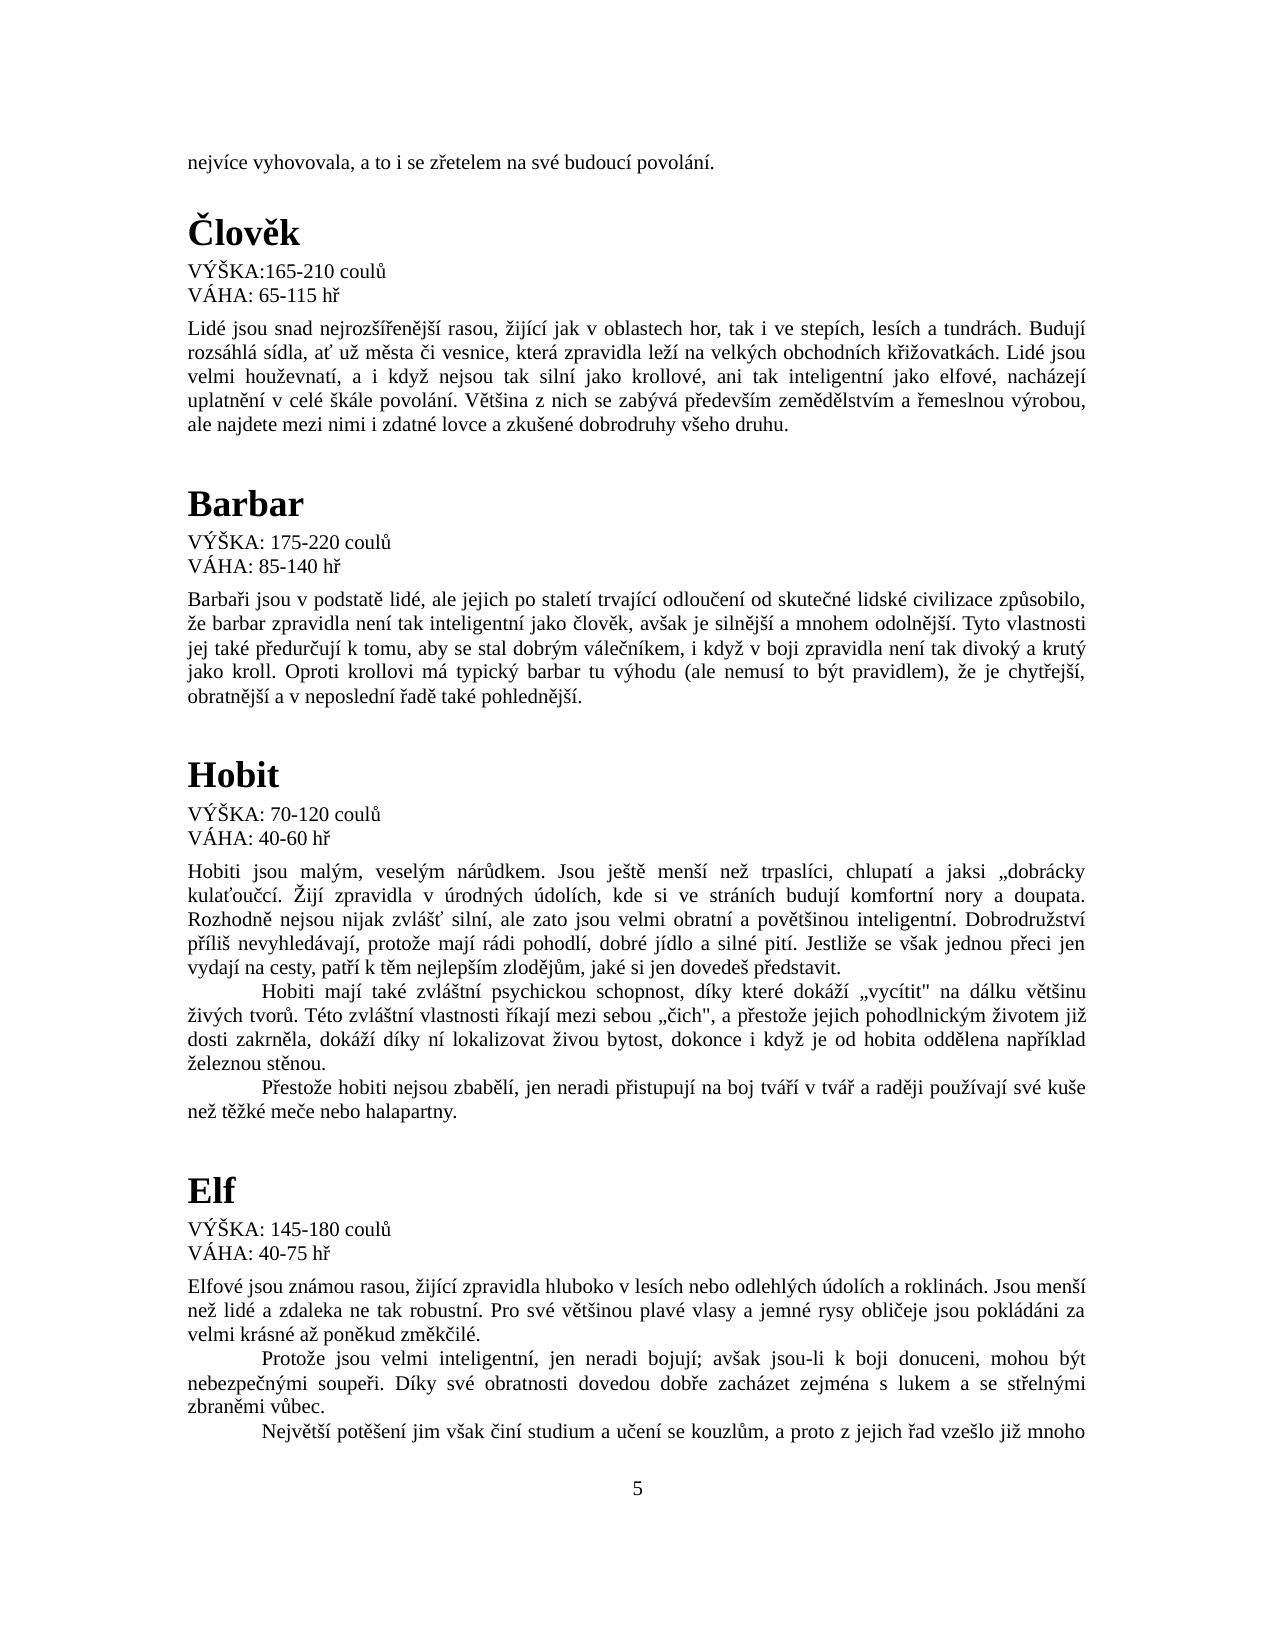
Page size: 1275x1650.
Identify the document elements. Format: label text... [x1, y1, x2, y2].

text Elfové jsou známou rasou, žijící zpravidla hluboko v lesích nebo odlehlých údolích a roklinách. Jsou menší než lidé a zdaleka ne tak robustní. Pro své většinou plavé vlasy a jemné rysy obličeje jsou pokládáni za velmi krásné až poněkud změkčilé. Protože jsou velmi inteligentní, jen neradi bojují; avšak jsou-li k boji donuceni, mohou být nebezpečnými soupeři. Díky své obratnosti dovedou dobře zacházet zejména s lukem a se střelnými zbraněmi vůbec. Největší potěšení jim však činí studium a učení se kouzlům, a proto z jejich řad vzešlo již mnoho [187, 1274, 1087, 1443]
text Barbaři jsou v podstatě lidé, ale jejich po staletí trvající odloučení od skutečné lidské civilizace způsobilo, že barbar zpravidla není tak inteligentní jako člověk, avšak je silnější a mnohem odolnější. Tyto vlastnosti jej také předurčují k tomu, aby se stal dobrým válečníkem, i když v boji zpravidla není tak divoký a krutý jako kroll. Oproti krollovi má typický barbar tu výhodu (ale nemusí to být pravidlem), že je chytřejší, obratnější a v neposlední řadě také pohlednější. [187, 587, 1087, 708]
text Lidé jsou snad nejrozšířenější rasou, žijící jak v oblastech hor, tak i ve stepích, lesích a tundrách. Budují rozsáhlá sídla, ať už města či vesnice, která zpravidla leží na velkých obchodních křižovatkách. Lidé jsou velmi houževnatí, a i když nejsou tak silní jako krollové, ani tak inteligentní jako elfové, nacházejí uplatnění v celé škále povolání. Většina z nich se zabývá především zemědělstvím a řemeslnou výrobou, ale najdete mezi nimi i zdatné lovce a zkušené dobrodruhy všeho druhu. [187, 316, 1087, 436]
text VÝŠKA:165-210 coulů VÁHA: 65-115 hř [187, 259, 1087, 307]
subtitle Elf [187, 1168, 1087, 1211]
text Hobiti jsou malým, veselým nárůdkem. Jsou ještě menší než trpaslíci, chlupatí a jaksi „dobrácky kulaťoučcí. Žijí zpravidla v úrodných údolích, kde si ve stráních budují komfortní nory a doupata. Rozhodně nejsou nijak zvlášť silní, ale zato jsou velmi obratní a povětšinou inteligentní. Dobrodružství příliš nevyhledávají, protože mají rádi pohodlí, dobré jídlo a silné pití. Jestliže se však jednou přeci jen vydají na cesty, patří k těm nejlepším zlodějům, jaké si jen dovedeš představit. Hobiti mají také zvláštní psychickou schopnost, díky které dokáží „vycítit" na dálku většinu živých tvorů. Této zvláštní vlastnosti říkají mezi sebou „čich", a přestože jejich pohodlnickým životem již dosti zakrněla, dokáží díky ní lokalizovat živou bytost, dokonce i když je od hobita oddělena například železnou stěnou. Přestože hobiti nejsou zbabělí, jen neradi přistupují na boj tváří v tvář a raději používají své kuše než těžké meče nebo halapartny. [187, 858, 1087, 1123]
text nejvíce vyhovovala, a to i se zřetelem na své budoucí povolání. [187, 150, 1087, 198]
text VÝŠKA: 70-120 coulů VÁHA: 40-60 hř [187, 801, 1087, 849]
subtitle Barbar [187, 481, 1087, 524]
text VÝŠKA: 145-180 coulů VÁHA: 40-75 hř [187, 1217, 1087, 1265]
subtitle Hobit [187, 752, 1087, 796]
subtitle Člověk [187, 210, 1087, 253]
text VÝŠKA: 175-220 coulů VÁHA: 85-140 hř [187, 530, 1087, 578]
